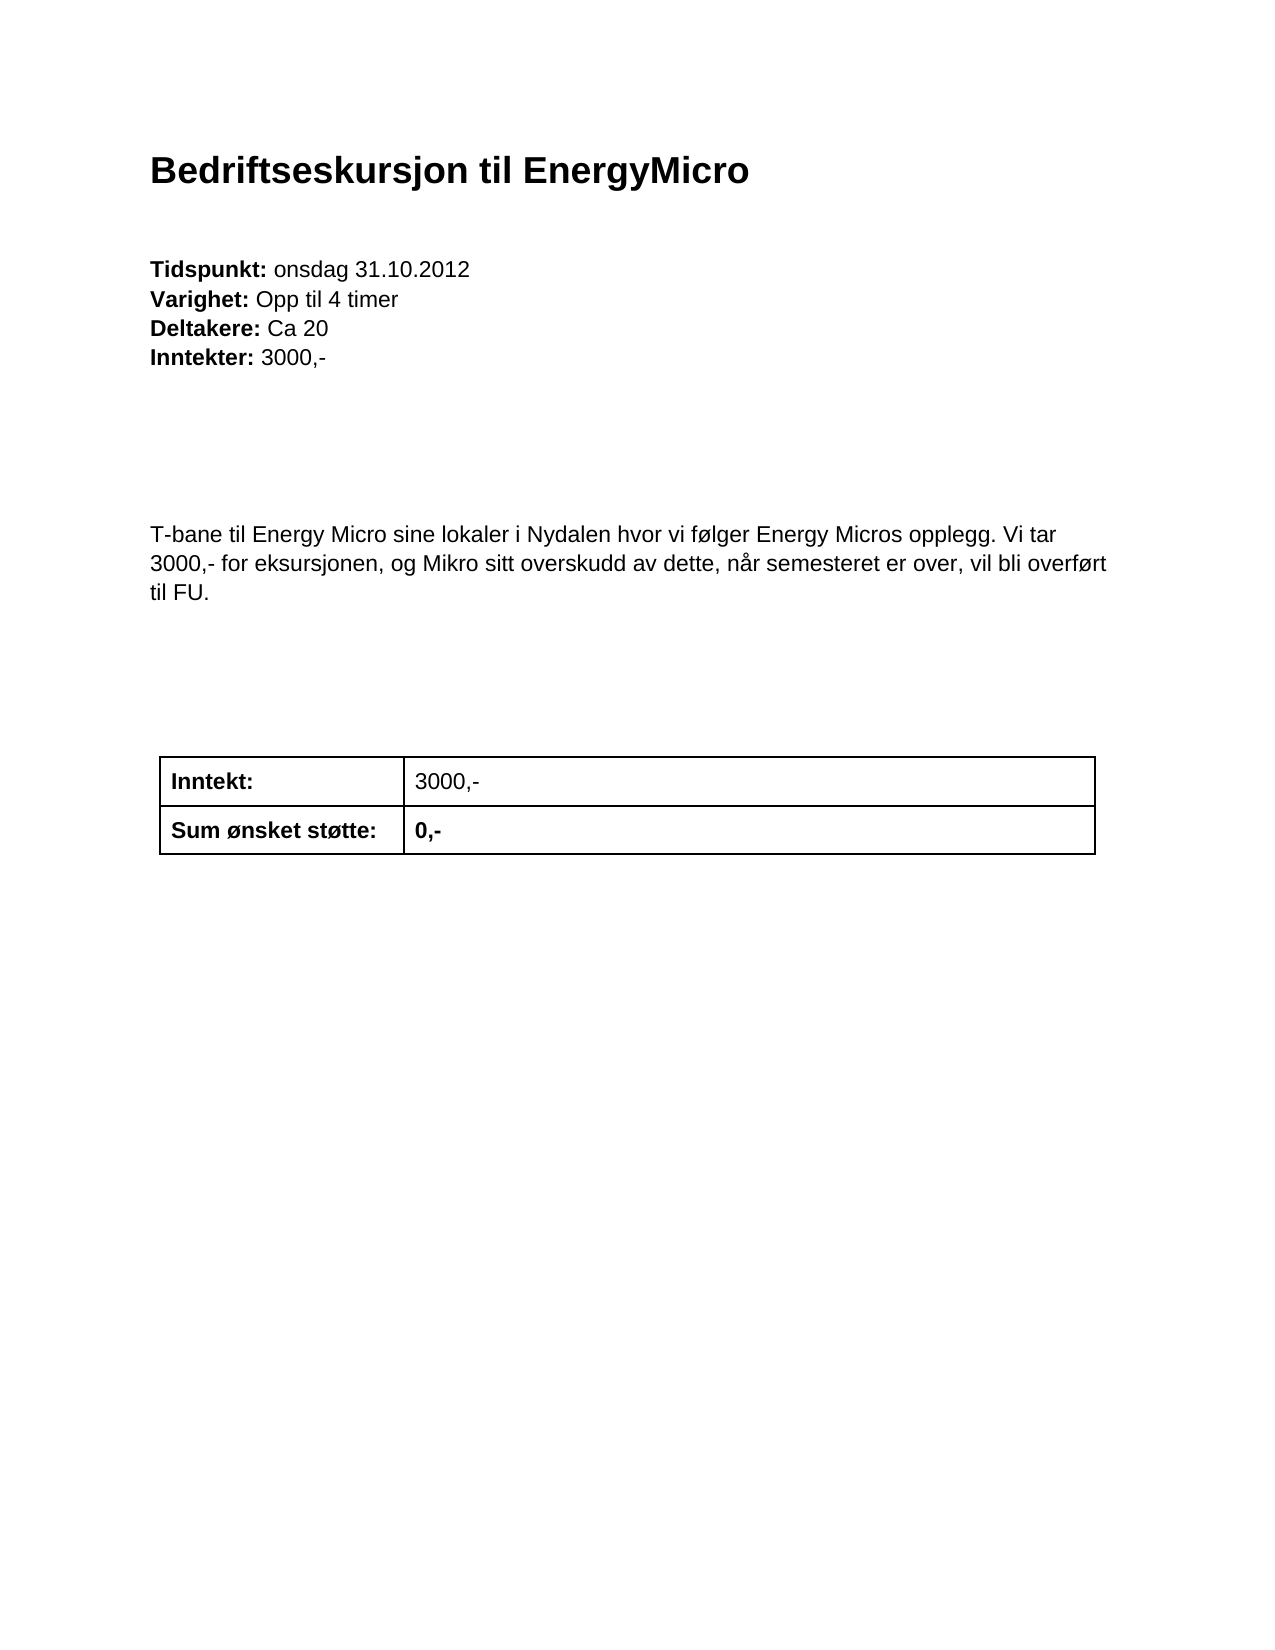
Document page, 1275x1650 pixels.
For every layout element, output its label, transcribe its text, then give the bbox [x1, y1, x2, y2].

table_header Inntekt: [161, 758, 403, 805]
text Tidspunkt: onsdag 31.10.2012 [150, 257, 1125, 282]
text T-bane til Energy Micro sine lokaler i Nydalen hvor vi følger Energy Micros opplegg. Vi tar 3000,- for eksursjonen, og Mikro sitt overskudd av dette, når semesteret er over, vil bli overført til FU. [150, 521, 1125, 606]
text Bedriftseskursjon til EnergyMicro [150, 150, 1125, 192]
table_header 3000,- [405, 758, 1094, 805]
table_cell 0,- [405, 807, 1094, 853]
text Deltakere: Ca 20 [150, 316, 1125, 341]
text Varighet: Opp til 4 timer [150, 286, 1125, 312]
text Inntekter: 3000,- [150, 345, 1125, 371]
table_cell Sum ønsket støtte: [161, 807, 403, 853]
